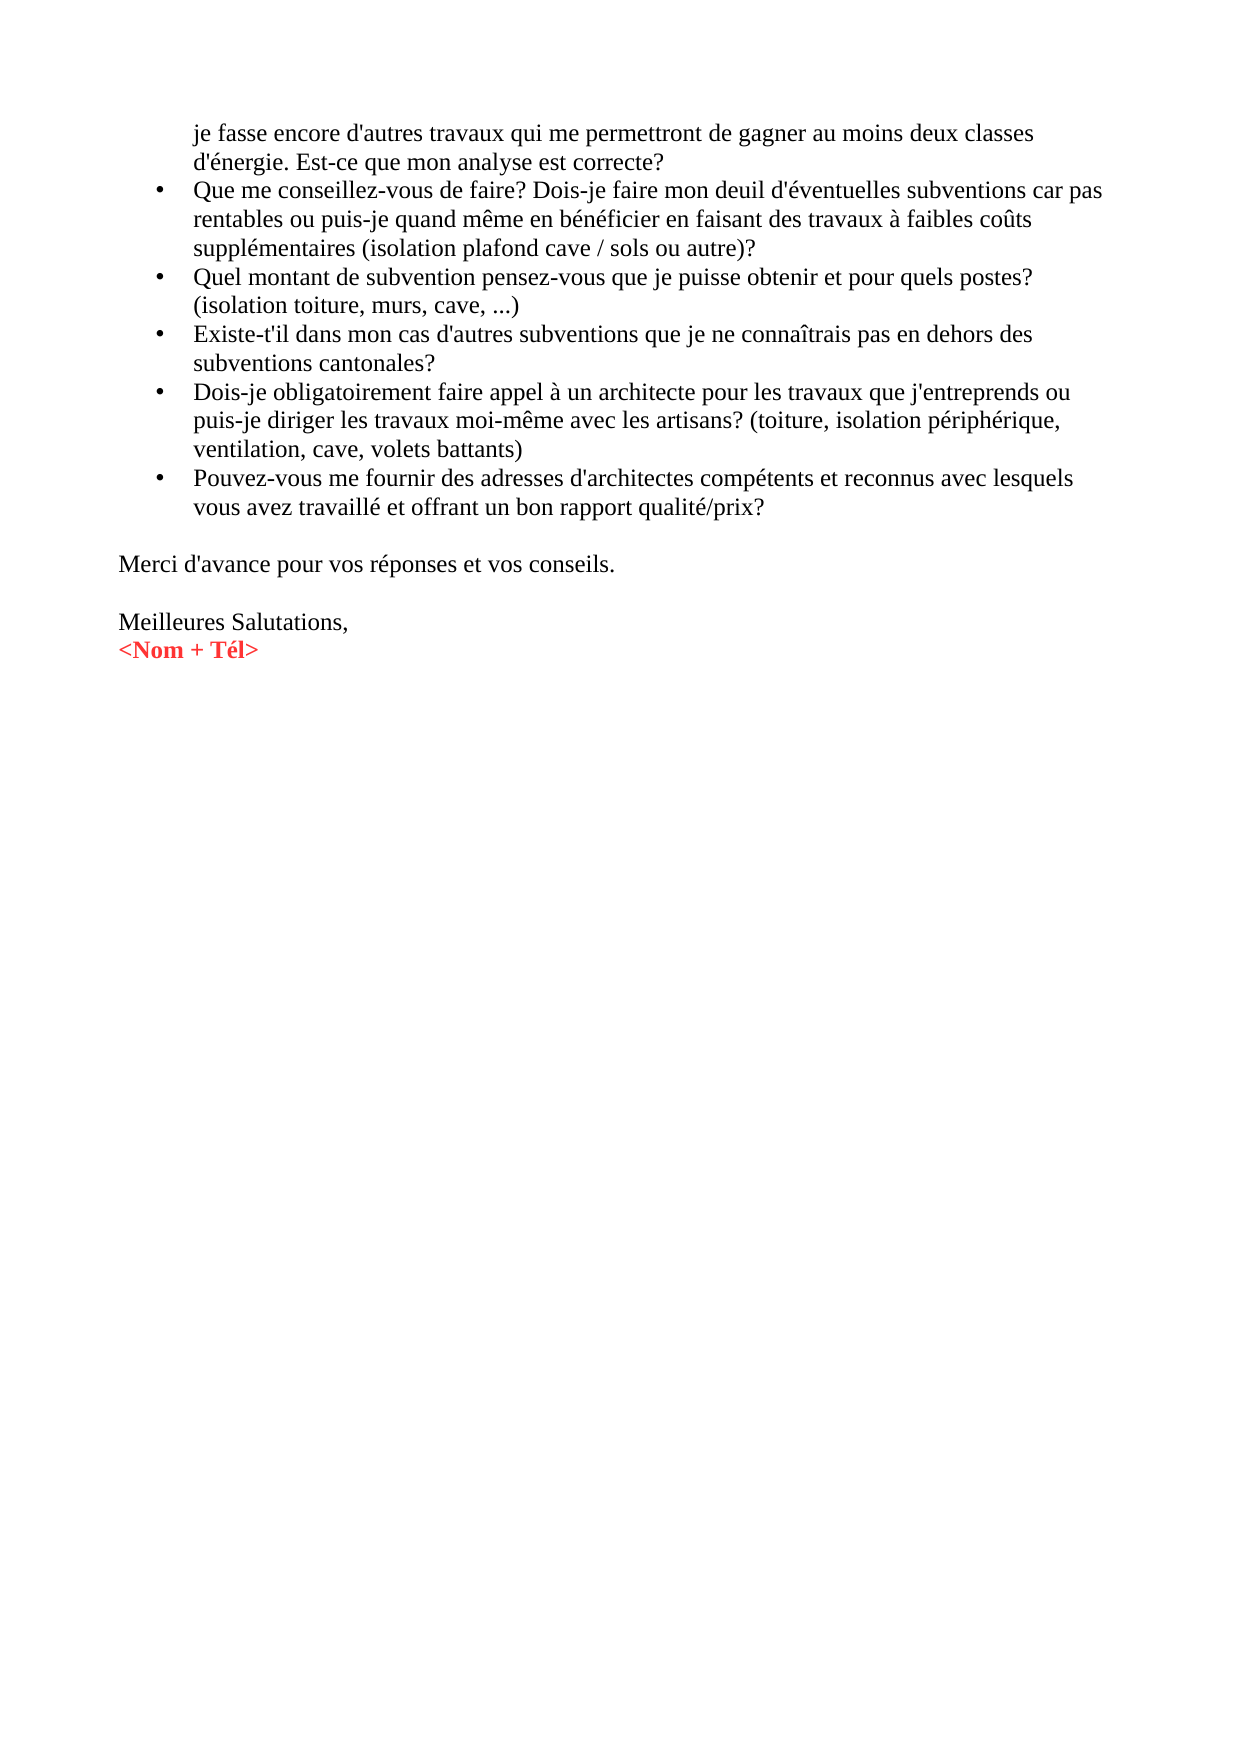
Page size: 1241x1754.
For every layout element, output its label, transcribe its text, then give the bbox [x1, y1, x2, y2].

list Pouvez-vous me fournir des adresses d'architectes compétents et reconnus avec lesquels vous avez travaillé et offrant un bon rapport qualité/prix? [156, 463, 1122, 521]
list Dois-je obligatoirement faire appel à un architecte pour les travaux que j'entreprends ou puis-je diriger les travaux moi-même avec les artisans? (toiture, isolation périphérique, ventilation, cave, volets battants) [156, 377, 1122, 463]
text Merci d'avance pour vos réponses et vos conseils. [118, 549, 1122, 578]
list je fasse encore d'autres travaux qui me permettront de gagner au moins deux classes d'énergie. Est-ce que mon analyse est correcte? [156, 118, 1122, 176]
list Quel montant de subvention pensez-vous que je puisse obtenir et pour quels postes? (isolation toiture, murs, cave, ...) [156, 262, 1122, 319]
list Existe-t'il dans mon cas d'autres subventions que je ne connaîtrais pas en dehors des subventions cantonales? [156, 319, 1122, 377]
list Que me conseillez-vous de faire? Dois-je faire mon deuil d'éventuelles subventions car pas rentables ou puis-je quand même en bénéficier en faisant des travaux à faibles coûts supplémentaires (isolation plafond cave / sols ou autre)? [156, 176, 1122, 262]
text Meilleures Salutations, [118, 607, 1122, 636]
text <Nom + Tél> [118, 636, 1122, 664]
